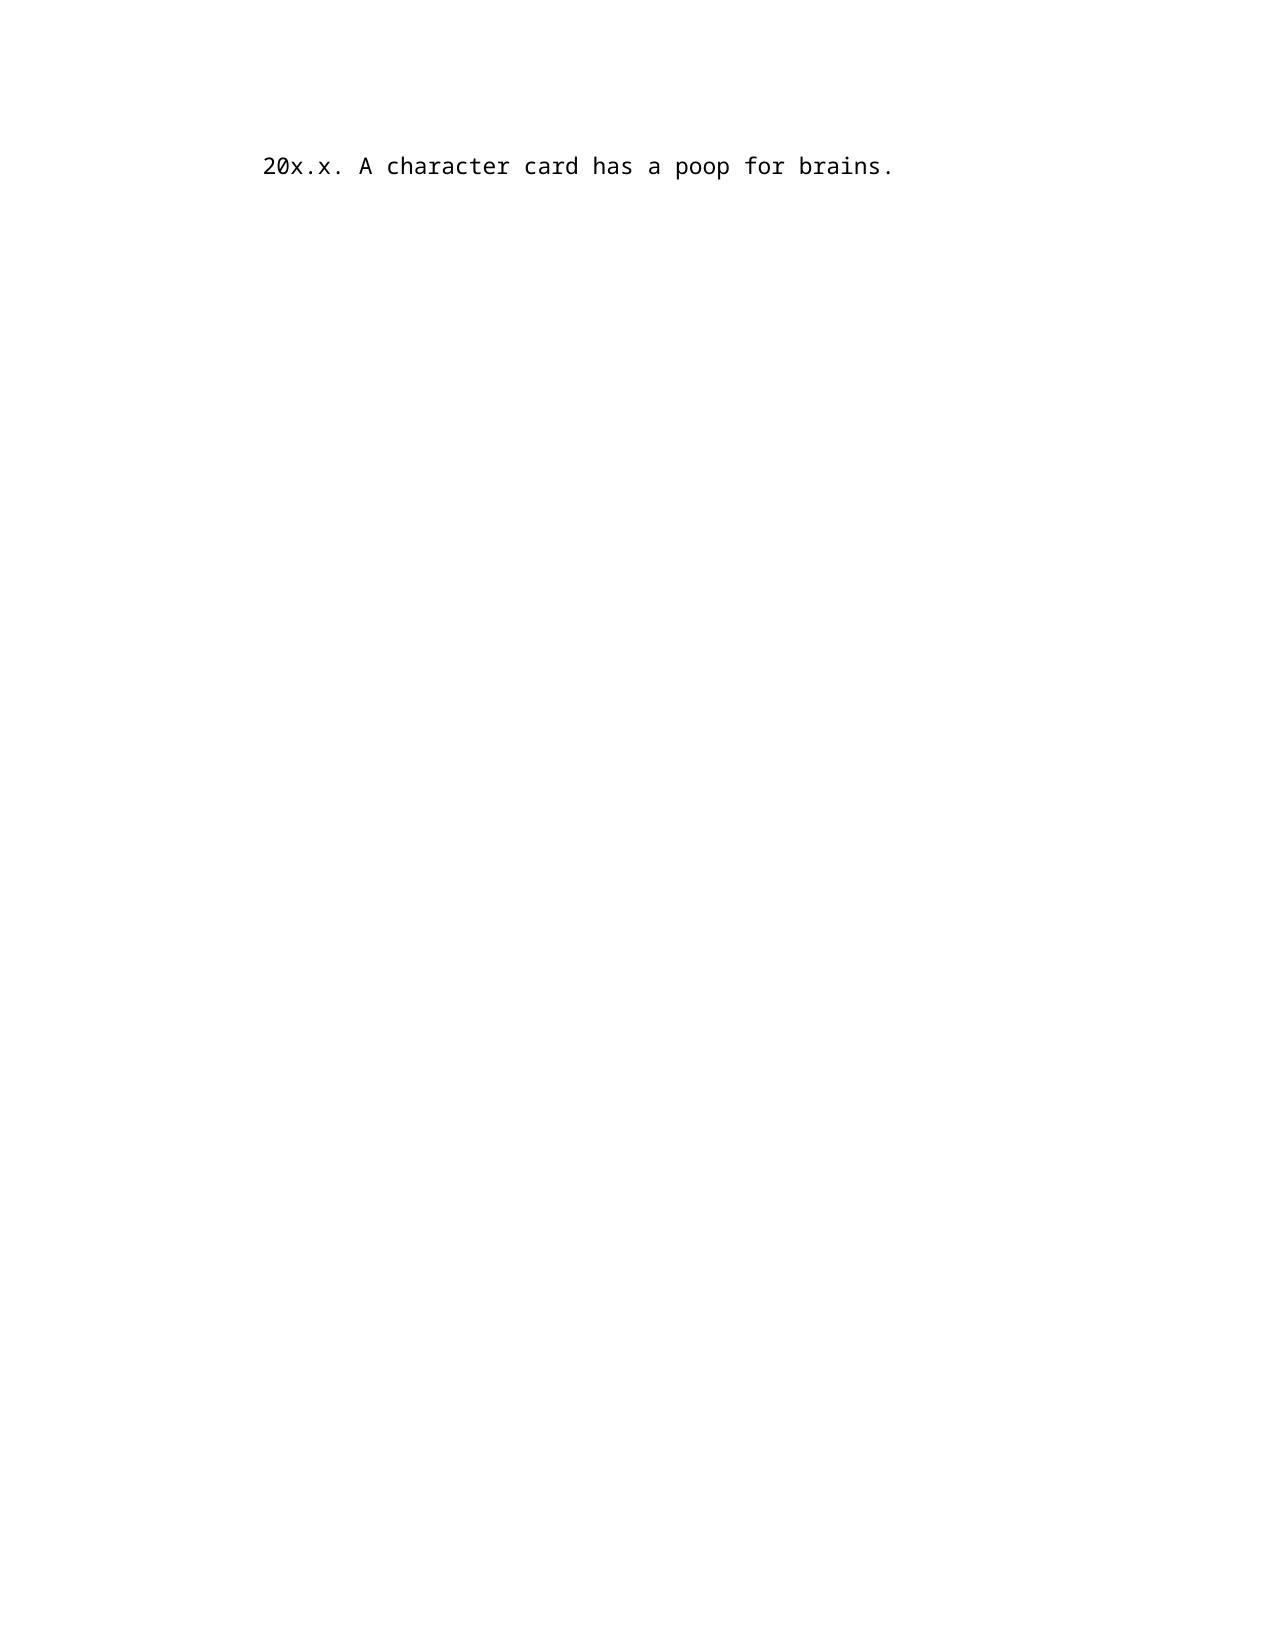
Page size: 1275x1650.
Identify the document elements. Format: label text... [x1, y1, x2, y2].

text 20x.x. A character card has a poop for brains. [262, 150, 1125, 181]
